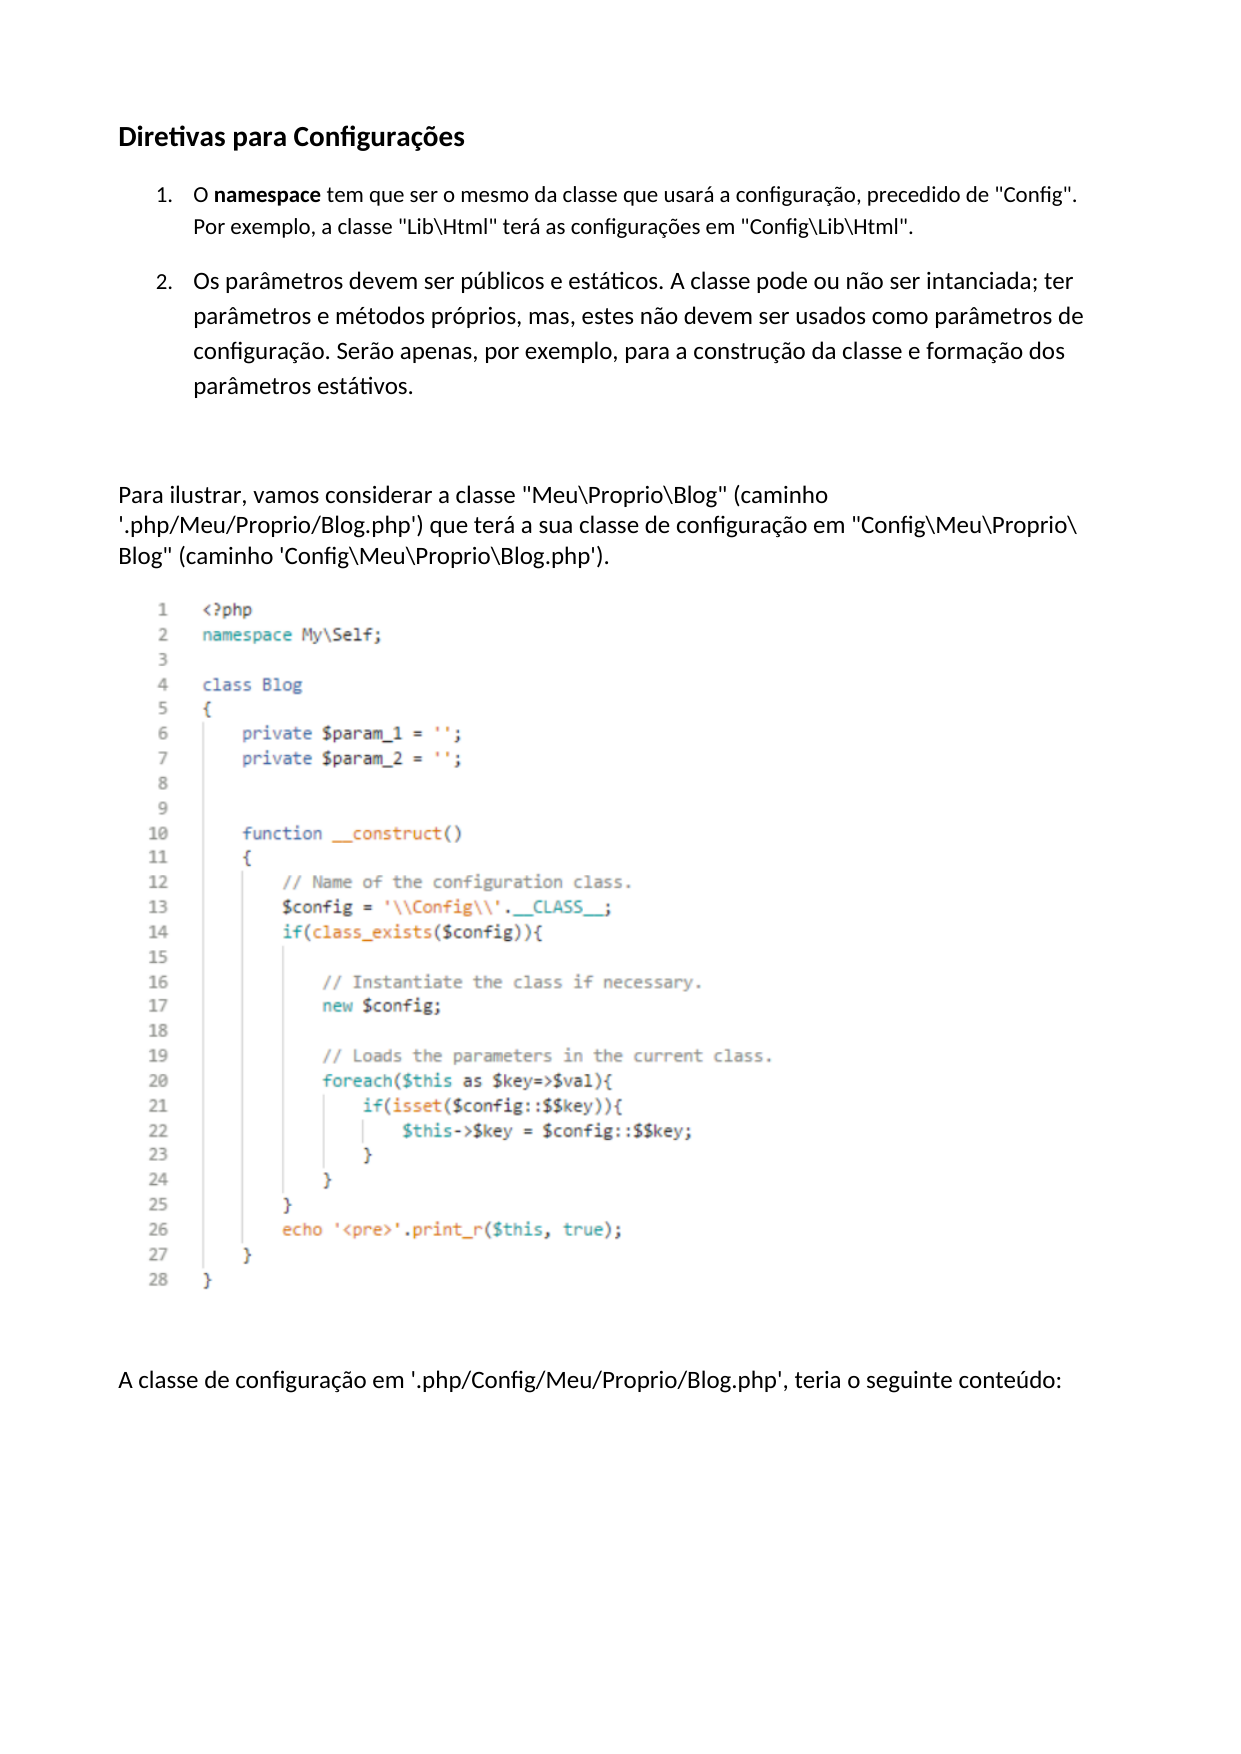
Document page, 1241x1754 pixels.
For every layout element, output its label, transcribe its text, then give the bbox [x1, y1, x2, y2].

text A classe de configuração em '.php/Config/Meu/Proprio/Blog.php', teria o seguinte conteúdo: [118, 1364, 1122, 1395]
text Para ilustrar, vamos considerar a classe "Meu\Proprio\Blog" (caminho '.php/Meu/Proprio/Blog.php') que terá a sua classe de configuração em "Config\Meu\Proprio\Blog" (caminho 'Config\Meu\Proprio\Blog.php'). [118, 479, 1122, 1295]
text Diretivas para Configurações [118, 118, 1122, 154]
list O namespace tem que ser o mesmo da classe que usará a configuração, precedido de "Config". Por exemplo, a classe "Lib\Html" terá as configurações em "Config\Lib\Html". [156, 180, 1122, 240]
list Os parâmetros devem ser públicos e estáticos. A classe pode ou não ser intanciada; ter parâmetros e métodos próprios, mas, estes não devem ser usados como parâmetros de configuração. Serão apenas, por exemplo, para a construção da classe e formação dos parâmetros estátivos. [156, 265, 1122, 401]
